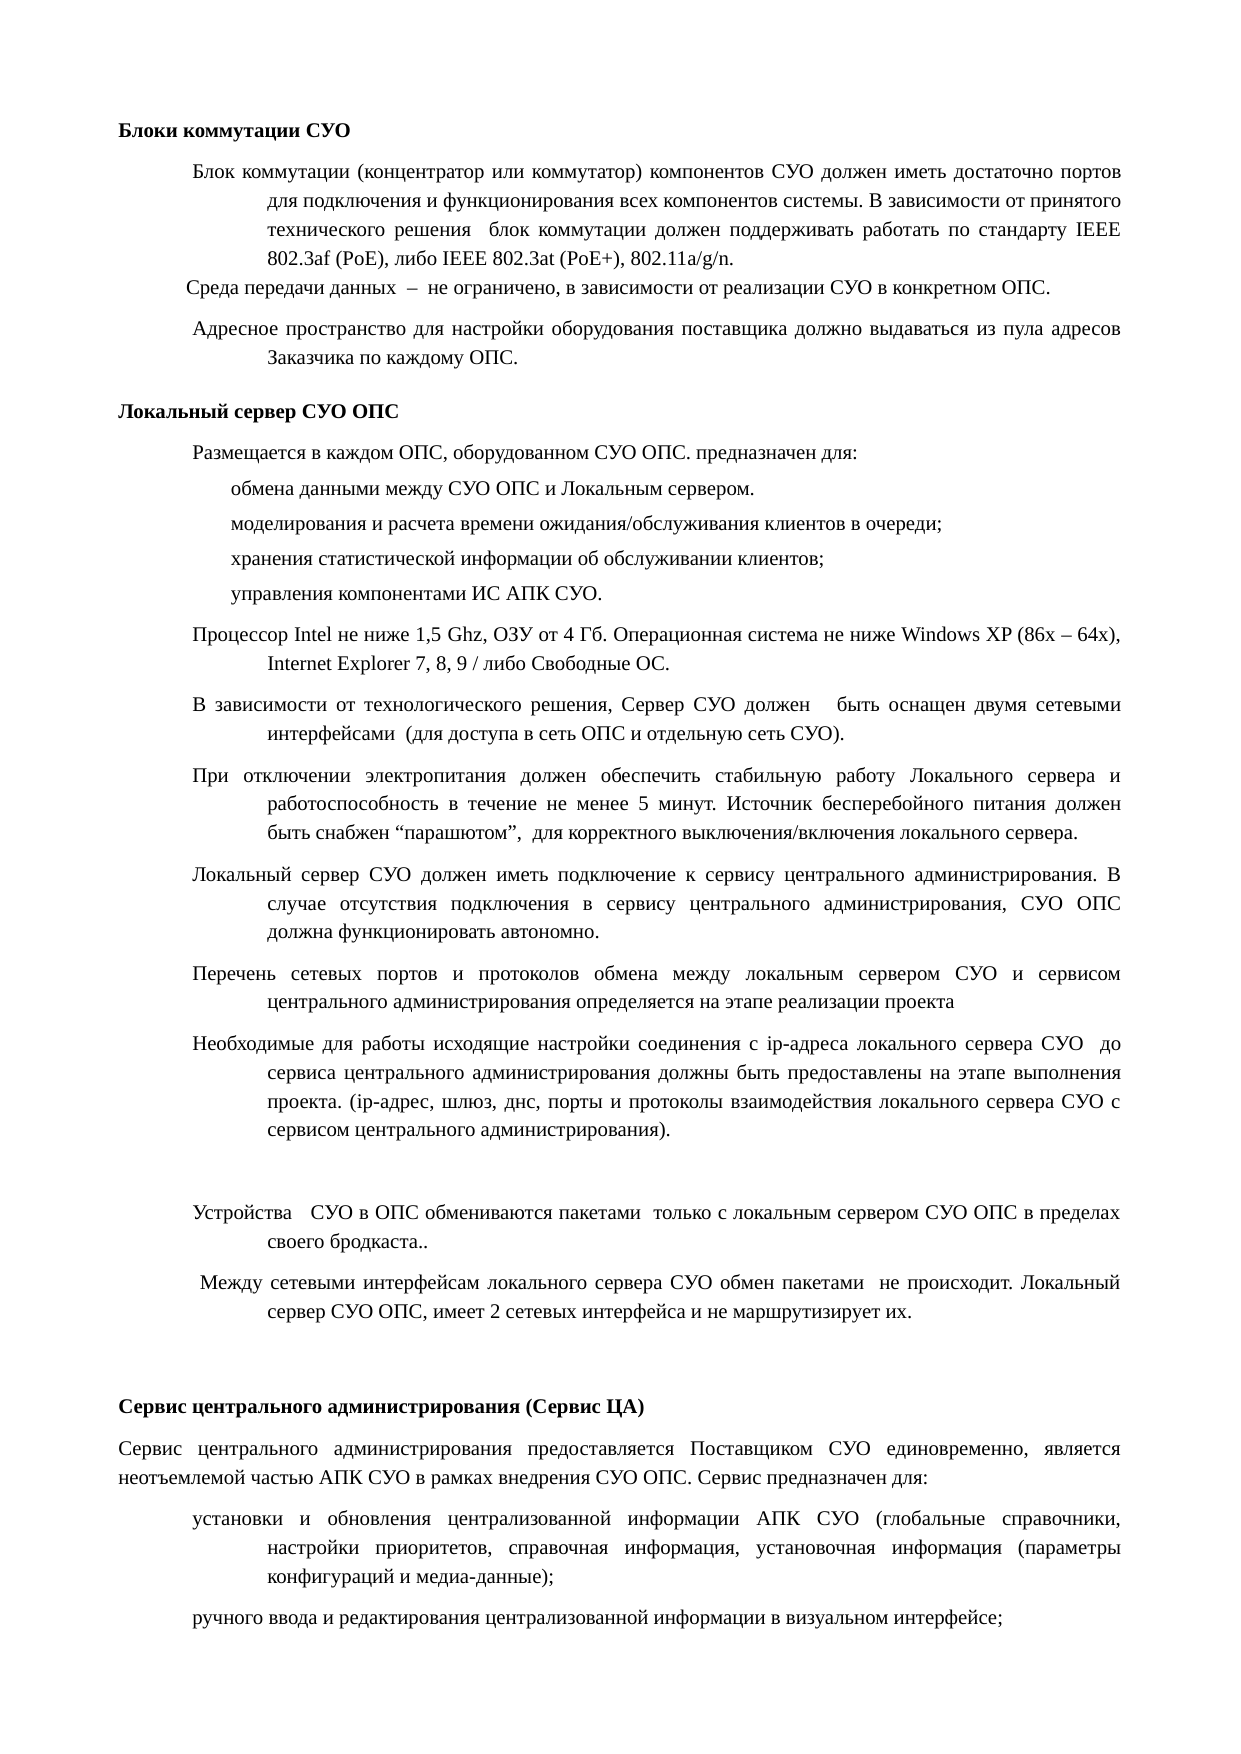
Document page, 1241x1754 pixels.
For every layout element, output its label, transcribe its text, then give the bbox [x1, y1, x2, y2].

text Перечень сетевых портов и протоколов обмена между локальным сервером СУО и сервисом центрального администрирования определяется на этапе реализации проекта [192, 961, 1122, 1013]
text Адресное пространство для настройки оборудования поставщика должно выдаваться из пула адресов Заказчика по каждому ОПС. [192, 316, 1122, 369]
text установки и обновления централизованной информации АПК СУО (глобальные справочники, настройки приоритетов, справочная информация, установочная информация (параметры конфигураций и медиа-данные); [192, 1506, 1122, 1588]
text моделирования и расчета времени ожидания/обслуживания клиентов в очереди; [231, 511, 1122, 534]
text Блоки коммутации СУО [118, 118, 1122, 142]
text Устройства СУО в ОПС обмениваются пакетами только с локальным сервером СУО ОПС в пределах своего бродкаста.. [192, 1200, 1122, 1253]
text Между сетевыми интерфейсам локального сервера СУО обмен пакетами не происходит. Локальный сервер СУО ОПС, имеет 2 сетевых интерфейса и не маршрутизирует их. [192, 1270, 1122, 1323]
text Блок коммутации (концентратор или коммутатор) компонентов СУО должен иметь достаточно портов для подключения и функционирования всех компонентов системы. В зависимости от принятого технического решения блок коммутации должен поддерживать работать по стандарту IEEE 802.3af (PoE), либо IEEE 802.3at (PoE+), 802.11a/g/n. [192, 159, 1122, 270]
text Процессор Intel не ниже 1,5 Ghz, ОЗУ от 4 Гб. Операционная система не ниже Windows XP (86x – 64x), Internet Explorer 7, 8, 9 / либо Свободные ОС. [192, 622, 1122, 675]
text Необходимые для работы исходящие настройки соединения с ip-адреса локального сервера СУО до сервиса центрального администрирования должны быть предоставлены на этапе выполнения проекта. (ip-адрес, шлюз, днс, порты и протоколы взаимодействия локального сервера СУО с сервисом центрального администрирования). [192, 1031, 1122, 1141]
text управления компонентами ИС АПК СУО. [231, 581, 1122, 605]
text Локальный сервер СУО должен иметь подключение к сервису центрального администрирования. В случае отсутствия подключения в сервису центрального администрирования, СУО ОПС должна функционировать автономно. [192, 862, 1122, 943]
text В зависимости от технологического решения, Сервер СУО должен быть оснащен двумя сетевыми интерфейсами (для доступа в сеть ОПС и отдельную сеть СУО). [192, 692, 1122, 745]
text хранения статистической информации об обслуживании клиентов; [231, 546, 1122, 570]
text Сервис центрального администрирования (Сервис ЦА) [118, 1394, 1122, 1418]
text ручного ввода и редактирования централизованной информации в визуальном интерфейсе; [192, 1605, 1122, 1629]
text Среда передачи данных – не ограничено, в зависимости от реализации СУО в конкретном ОПС. [118, 275, 1122, 299]
text Локальный сервер СУО ОПС [118, 399, 1122, 423]
text При отключении электропитания должен обеспечить стабильную работу Локального сервера и работоспособность в течение не менее 5 минут. Источник бесперебойного питания должен быть снабжен “парашютом”, для корректного выключения/включения локального сервера. [192, 762, 1122, 844]
text обмена данными между СУО ОПС и Локальным сервером. [231, 475, 1122, 499]
text Сервис центрального администрирования предоставляется Поставщиком СУО единовременно, является неотъемлемой частью АПК СУО в рамках внедрения СУО ОПС. Сервис предназначен для: [118, 1436, 1122, 1489]
text Размещается в каждом ОПС, оборудованном СУО ОПС. предназначен для: [192, 440, 1122, 464]
